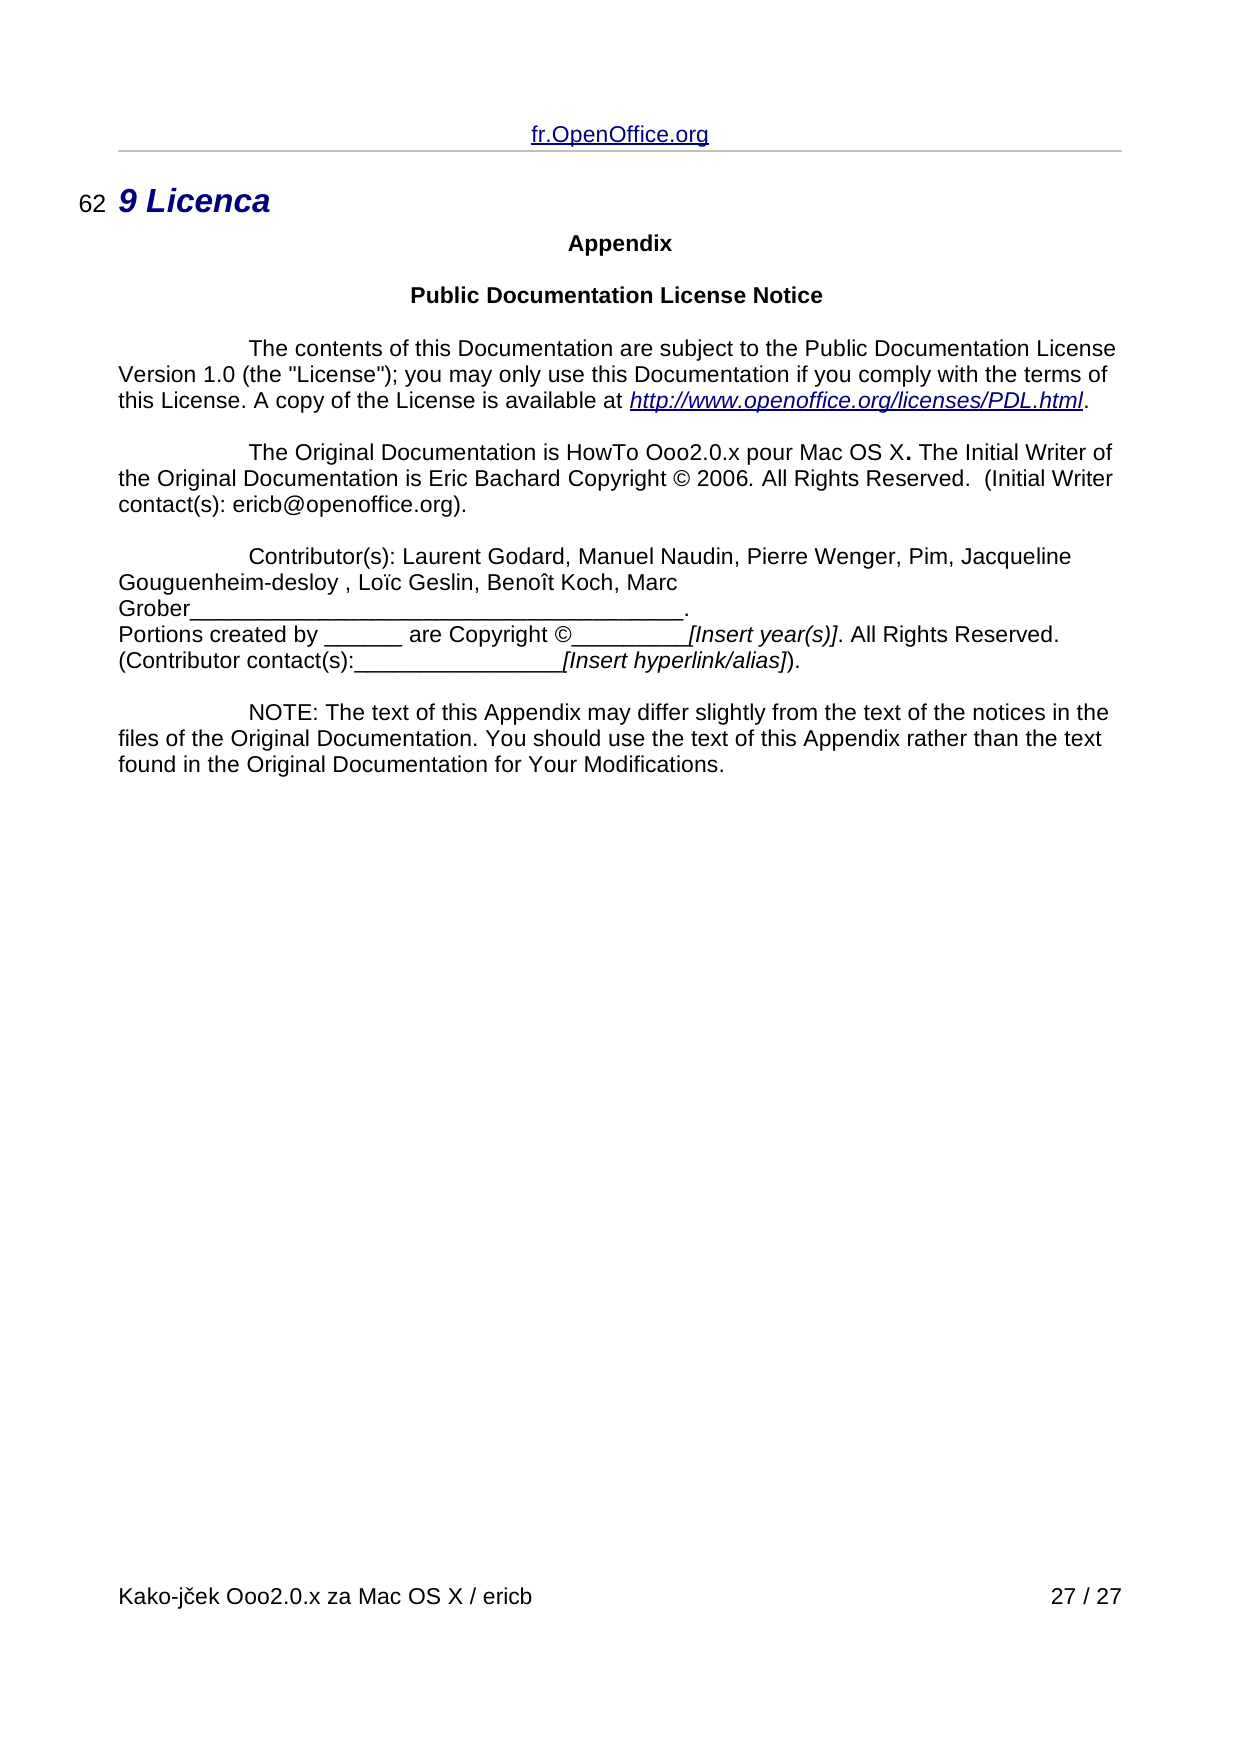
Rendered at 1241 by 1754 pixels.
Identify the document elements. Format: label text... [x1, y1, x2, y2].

text NOTE: The text of this Appendix may differ slightly from the text of the notices in the files of the Original Documentation. You should use the text of this Appendix rather than the text found in the Original Documentation for Your Modifications. [118, 699, 1122, 778]
text Public Documentation License Notice [118, 283, 1122, 309]
text Portions created by ______ are Copyright ©_________[Insert year(s)]. All Rights Reserved. (Contributor contact(s):________________[Insert hyperlink/alias]). [118, 621, 1122, 673]
text Contributor(s): Laurent Godard, Manuel Naudin, Pierre Wenger, Pim, Jacqueline Gouguenheim-desloy , Loïc Geslin, Benoît Koch, Marc Grober______________________________________. [118, 543, 1122, 621]
text The contents of this Documentation are subject to the Public Documentation License Version 1.0 (the "License"); you may only use this Documentation if you comply with the terms of this License. A copy of the License is available at http://www.openoffice.org/licenses/PDL.html. [118, 335, 1122, 413]
text The Original Documentation is HowTo Ooo2.0.x pour Mac OS X. The Initial Writer of the Original Documentation is Eric Bachard Copyright © 2006. All Rights Reserved. (Initial Writer contact(s): ericb@openoffice.org). [118, 439, 1122, 517]
text Appendix [118, 231, 1122, 257]
subtitle 9 Licenca [118, 182, 1122, 219]
